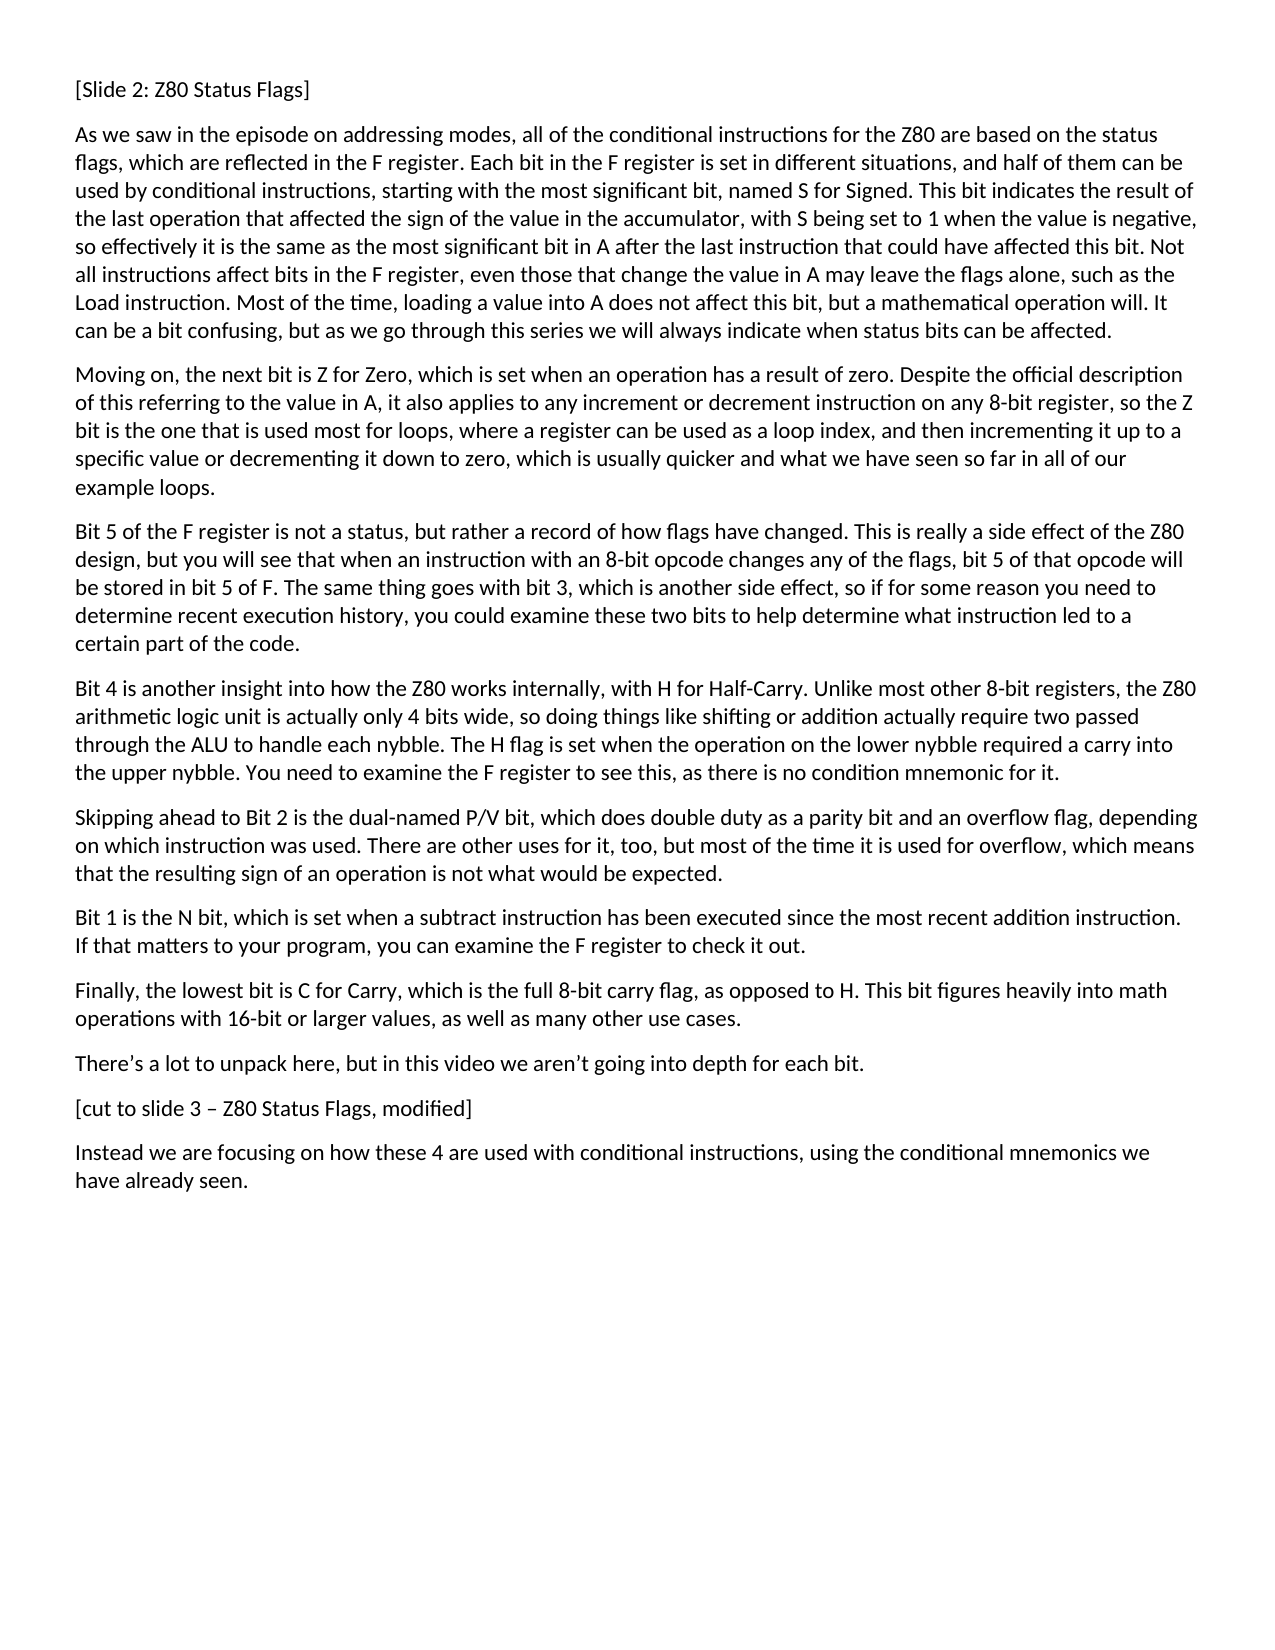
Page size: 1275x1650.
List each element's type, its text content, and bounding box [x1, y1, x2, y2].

text Bit 1 is the N bit, which is set when a subtract instruction has been executed since the most recent addition instruction. If that matters to your program, you can examine the F register to check it out. [75, 903, 1200, 959]
text Bit 4 is another insight into how the Z80 works internally, with H for Half-Carry. Unlike most other 8-bit registers, the Z80 arithmetic logic unit is actually only 4 bits wide, so doing things like shifting or addition actually require two passed through the ALU to handle each nybble. The H flag is set when the operation on the lower nybble required a carry into the upper nybble. You need to examine the F register to see this, as there is no condition mnemonic for it. [75, 674, 1200, 786]
text Bit 5 of the F register is not a status, but rather a record of how flags have changed. This is really a side effect of the Z80 design, but you will see that when an instruction with an 8-bit opcode changes any of the flags, bit 5 of that opcode will be stored in bit 5 of F. The same thing goes with bit 3, which is another side effect, so if for some reason you need to determine recent execution history, you could examine these two bits to help determine what instruction led to a certain part of the code. [75, 517, 1200, 657]
text Instead we are focusing on how these 4 are used with conditional instructions, using the conditional mnemonics we have already seen. [75, 1138, 1200, 1194]
text [Slide 2: Z80 Status Flags] [75, 75, 1200, 103]
text Finally, the lowest bit is C for Carry, which is the full 8-bit carry flag, as opposed to H. This bit figures heavily into math operations with 16-bit or larger values, as well as many other use cases. [75, 976, 1200, 1032]
text There’s a lot to unpack here, but in this video we aren’t going into depth for each bit. [75, 1049, 1200, 1077]
text [cut to slide 3 – Z80 Status Flags, modified] [75, 1094, 1200, 1122]
text Moving on, the next bit is Z for Zero, which is set when an operation has a result of zero. Despite the official description of this referring to the value in A, it also applies to any increment or decrement instruction on any 8-bit register, so the Z bit is the one that is used most for loops, where a register can be used as a loop index, and then incrementing it up to a specific value or decrementing it down to zero, which is usually quicker and what we have seen so far in all of our example loops. [75, 361, 1200, 501]
text Skipping ahead to Bit 2 is the dual-named P/V bit, which does double duty as a parity bit and an overflow flag, depending on which instruction was used. There are other uses for it, too, but most of the time it is used for overflow, which means that the resulting sign of an operation is not what would be expected. [75, 803, 1200, 887]
text As we saw in the episode on addressing modes, all of the conditional instructions for the Z80 are based on the status flags, which are reflected in the F register. Each bit in the F register is set in different situations, and half of them can be used by conditional instructions, starting with the most significant bit, named S for Signed. This bit indicates the result of the last operation that affected the sign of the value in the accumulator, with S being set to 1 when the value is negative, so effectively it is the same as the most significant bit in A after the last instruction that could have affected this bit. Not all instructions affect bits in the F register, even those that change the value in A may leave the flags alone, such as the Load instruction. Most of the time, loading a value into A does not affect this bit, but a mathematical operation will. It can be a bit confusing, but as we go through this series we will always indicate when status bits can be affected. [75, 120, 1200, 344]
